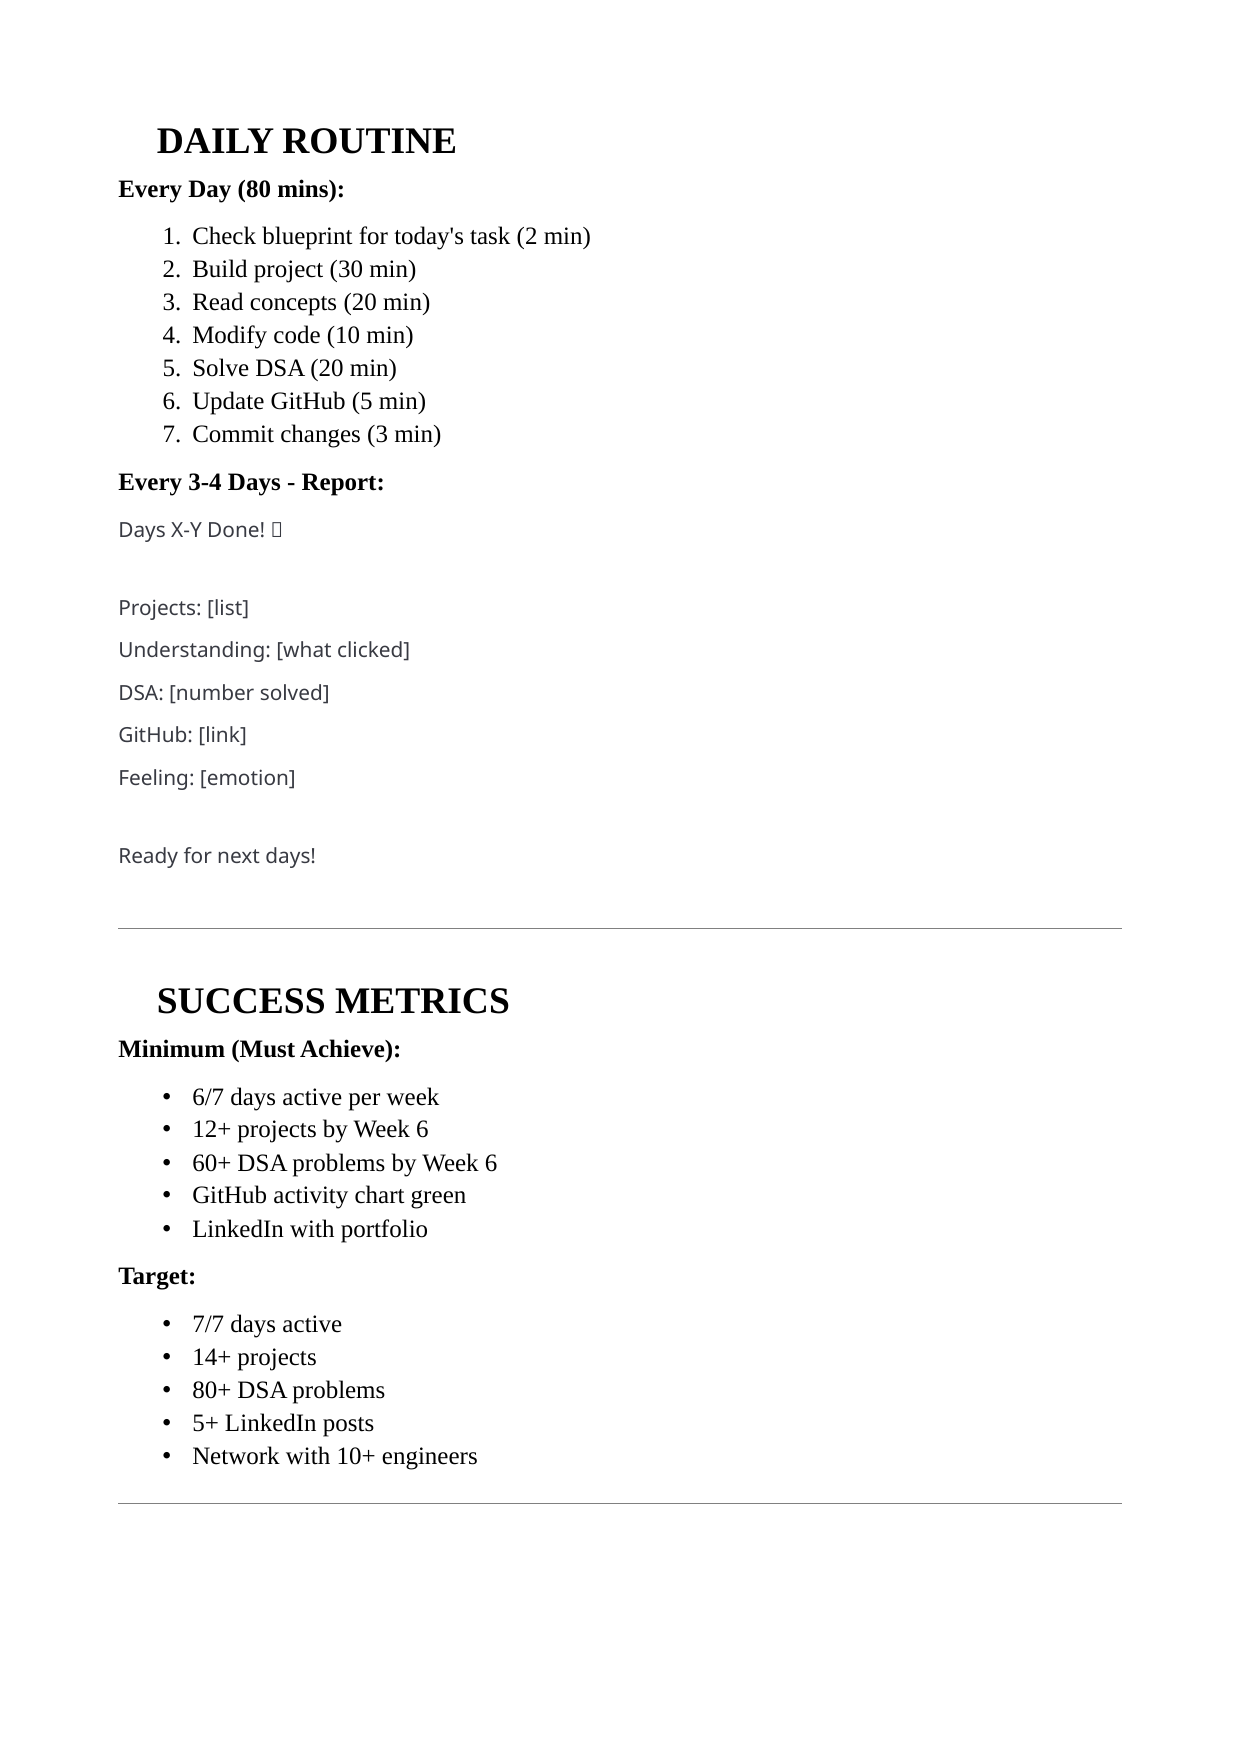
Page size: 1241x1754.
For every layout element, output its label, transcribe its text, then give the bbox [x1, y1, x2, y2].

list Modify code (10 min) [162, 320, 1122, 349]
list 5+ LinkedIn posts [162, 1408, 1122, 1437]
list Check blueprint for today's task (2 min) [162, 221, 1122, 250]
text Days X-Y Done! ✅ [118, 515, 1122, 543]
text Understanding: [what clicked] [118, 635, 1122, 664]
list 7/7 days active [162, 1309, 1122, 1338]
list Build project (30 min) [162, 254, 1122, 283]
text Feeling: [emotion] [118, 763, 1122, 792]
text Minimum (Must Achieve): [118, 1034, 1122, 1063]
text DSA: [number solved] [118, 678, 1122, 706]
list Read concepts (20 min) [162, 287, 1122, 316]
list 6/7 days active per week [162, 1082, 1122, 1110]
text Every 3-4 Days - Report: [118, 467, 1122, 496]
list LinkedIn with portfolio [162, 1214, 1122, 1242]
text Ready for next days! [118, 841, 1122, 869]
list 80+ DSA problems [162, 1375, 1122, 1404]
list 12+ projects by Week 6 [162, 1114, 1122, 1143]
text Projects: [list] [118, 593, 1122, 621]
list Network with 10+ engineers [162, 1441, 1122, 1470]
list Solve DSA (20 min) [162, 353, 1122, 382]
text Every Day (80 mins): [118, 174, 1122, 202]
list 60+ DSA problems by Week 6 [162, 1148, 1122, 1176]
text GitHub: [link] [118, 721, 1122, 749]
text Target: [118, 1261, 1122, 1290]
list GitHub activity chart green [162, 1181, 1122, 1209]
subtitle 📱 DAILY ROUTINE [118, 118, 1122, 161]
list 14+ projects [162, 1342, 1122, 1371]
list Commit changes (3 min) [162, 419, 1122, 448]
list Update GitHub (5 min) [162, 386, 1122, 415]
subtitle 🎯 SUCCESS METRICS [118, 978, 1122, 1021]
